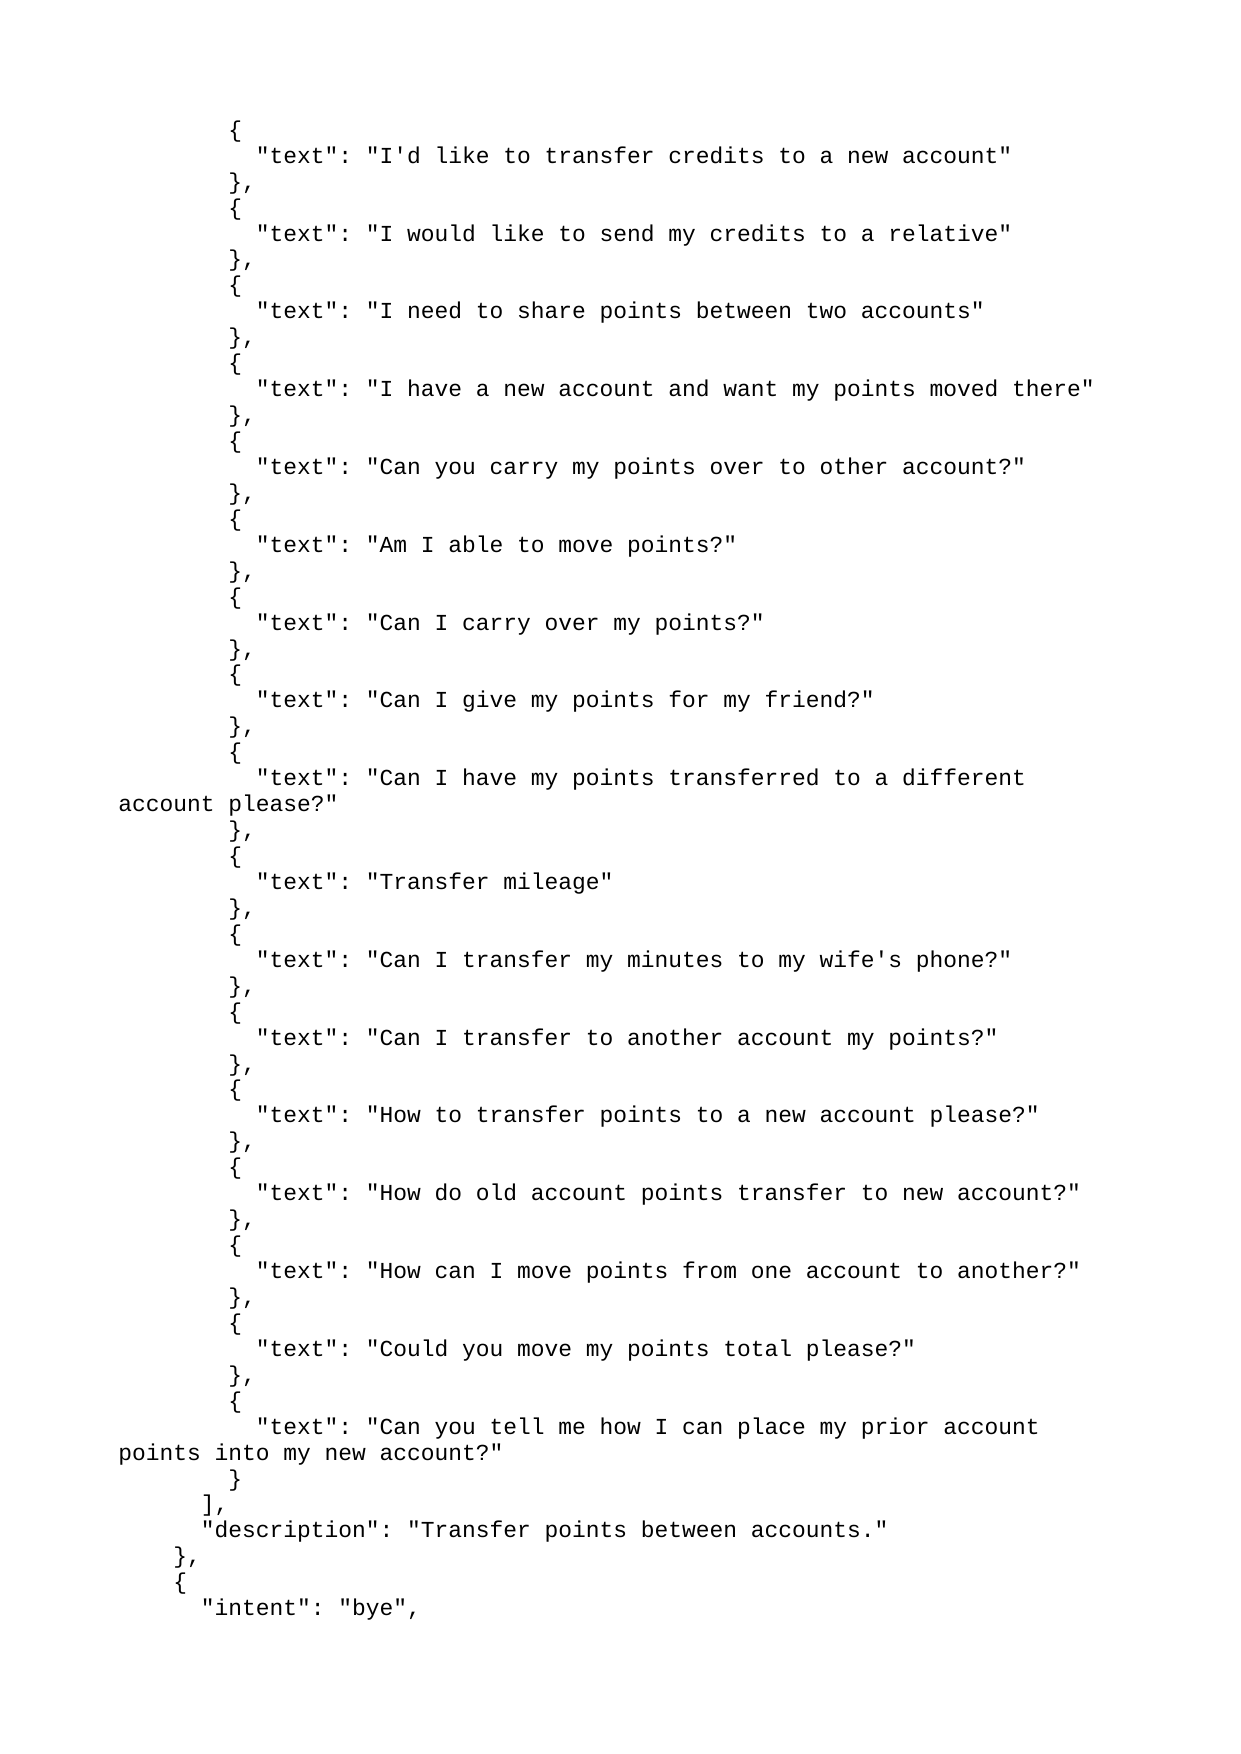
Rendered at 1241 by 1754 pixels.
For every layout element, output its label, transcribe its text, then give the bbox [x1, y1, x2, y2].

text { [118, 1311, 1122, 1337]
text { [118, 1156, 1122, 1182]
text "text": "Can I carry over my points?" [118, 611, 1122, 637]
text "intent": "bye", [118, 1597, 1122, 1622]
text }, [118, 1285, 1122, 1311]
text { [118, 1078, 1122, 1104]
text "text": "I have a new account and want my points moved there" [118, 377, 1122, 403]
text }, [118, 818, 1122, 844]
text "text": "Can you carry my points over to other account?" [118, 455, 1122, 481]
text "text": "How can I move points from one account to another?" [118, 1259, 1122, 1285]
text { [118, 352, 1122, 377]
text "text": "I would like to send my credits to a relative" [118, 222, 1122, 248]
text }, [118, 248, 1122, 274]
text }, [118, 974, 1122, 1000]
text { [118, 844, 1122, 870]
text "text": "Am I able to move points?" [118, 533, 1122, 559]
text { [118, 1233, 1122, 1259]
text "text": "Transfer mileage" [118, 870, 1122, 896]
text { [118, 274, 1122, 300]
text { [118, 196, 1122, 222]
text { [118, 118, 1122, 144]
text "description": "Transfer points between accounts." [118, 1519, 1122, 1545]
text }, [118, 1207, 1122, 1233]
text "text": "How to transfer points to a new account please?" [118, 1104, 1122, 1130]
text { [118, 429, 1122, 455]
text "text": "Can I give my points for my friend?" [118, 689, 1122, 715]
text { [118, 1000, 1122, 1026]
text }, [118, 403, 1122, 429]
text { [118, 1571, 1122, 1597]
text }, [118, 1052, 1122, 1078]
text }, [118, 896, 1122, 922]
text "text": "Can you tell me how I can place my prior account points into my new account?" [118, 1415, 1122, 1467]
text }, [118, 1130, 1122, 1156]
text "text": "Can I transfer to another account my points?" [118, 1026, 1122, 1052]
text }, [118, 559, 1122, 585]
text { [118, 663, 1122, 689]
text { [118, 741, 1122, 767]
text }, [118, 715, 1122, 741]
text }, [118, 637, 1122, 663]
text "text": "How do old account points transfer to new account?" [118, 1182, 1122, 1207]
text "text": "Can I transfer my minutes to my wife's phone?" [118, 948, 1122, 974]
text }, [118, 170, 1122, 196]
text "text": "Can I have my points transferred to a different account please?" [118, 767, 1122, 818]
text }, [118, 1363, 1122, 1389]
text { [118, 585, 1122, 611]
text { [118, 922, 1122, 948]
text "text": "I'd like to transfer credits to a new account" [118, 144, 1122, 170]
text }, [118, 481, 1122, 507]
text } [118, 1467, 1122, 1493]
text "text": "I need to share points between two accounts" [118, 300, 1122, 326]
text "text": "Could you move my points total please?" [118, 1337, 1122, 1363]
text }, [118, 1545, 1122, 1571]
text { [118, 507, 1122, 533]
text ], [118, 1493, 1122, 1519]
text { [118, 1389, 1122, 1415]
text }, [118, 326, 1122, 352]
